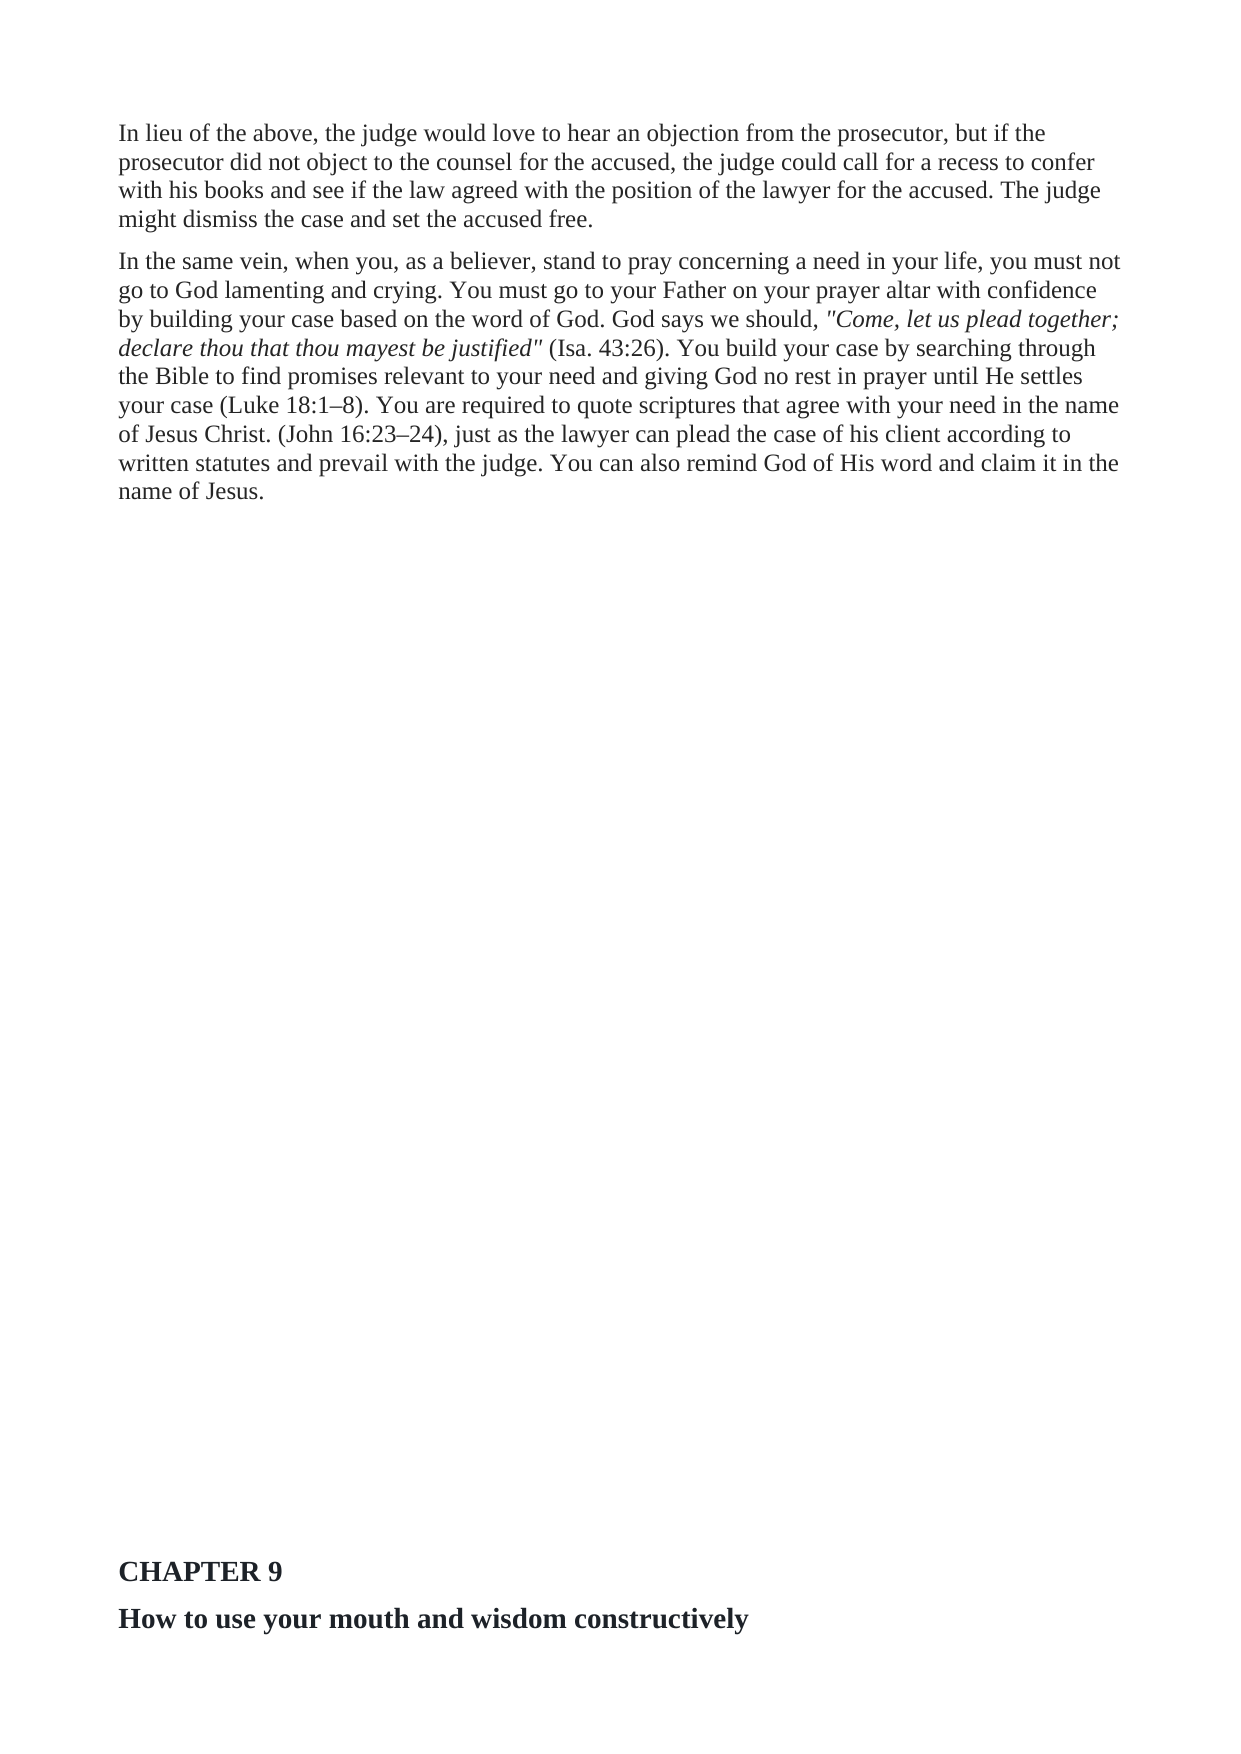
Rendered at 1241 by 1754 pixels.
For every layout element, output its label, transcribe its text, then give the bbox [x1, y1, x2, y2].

text How to use your mouth and wisdom constructively [118, 1601, 1122, 1634]
text In lieu of the above, the judge would love to hear an objection from the prosecutor, but if the prosecutor did not object to the counsel for the accused, the judge could call for a recess to confer with his books and see if the law agreed with the position of the lawyer for the accused. The judge might dismiss the case and set the accused free. [118, 118, 1122, 233]
text In the same vein, when you, as a believer, stand to pray concerning a need in your life, you must not go to God lamenting and crying. You must go to your Father on your prayer altar with confidence by building your case based on the word of God. God says we should, "Come, let us plead together; declare thou that thou mayest be justified" (Isa. 43:26). You build your case by searching through the Bible to find promises relevant to your need and giving God no rest in prayer until He settles your case (Luke 18:1–8). You are required to quote scriptures that agree with your need in the name of Jesus Christ. (John 16:23–24), just as the lawyer can plead the case of his client according to written statutes and prevail with the judge. You can also remind God of His word and claim it in the name of Jesus. [118, 246, 1122, 505]
text CHAPTER 9 [118, 1554, 1122, 1587]
